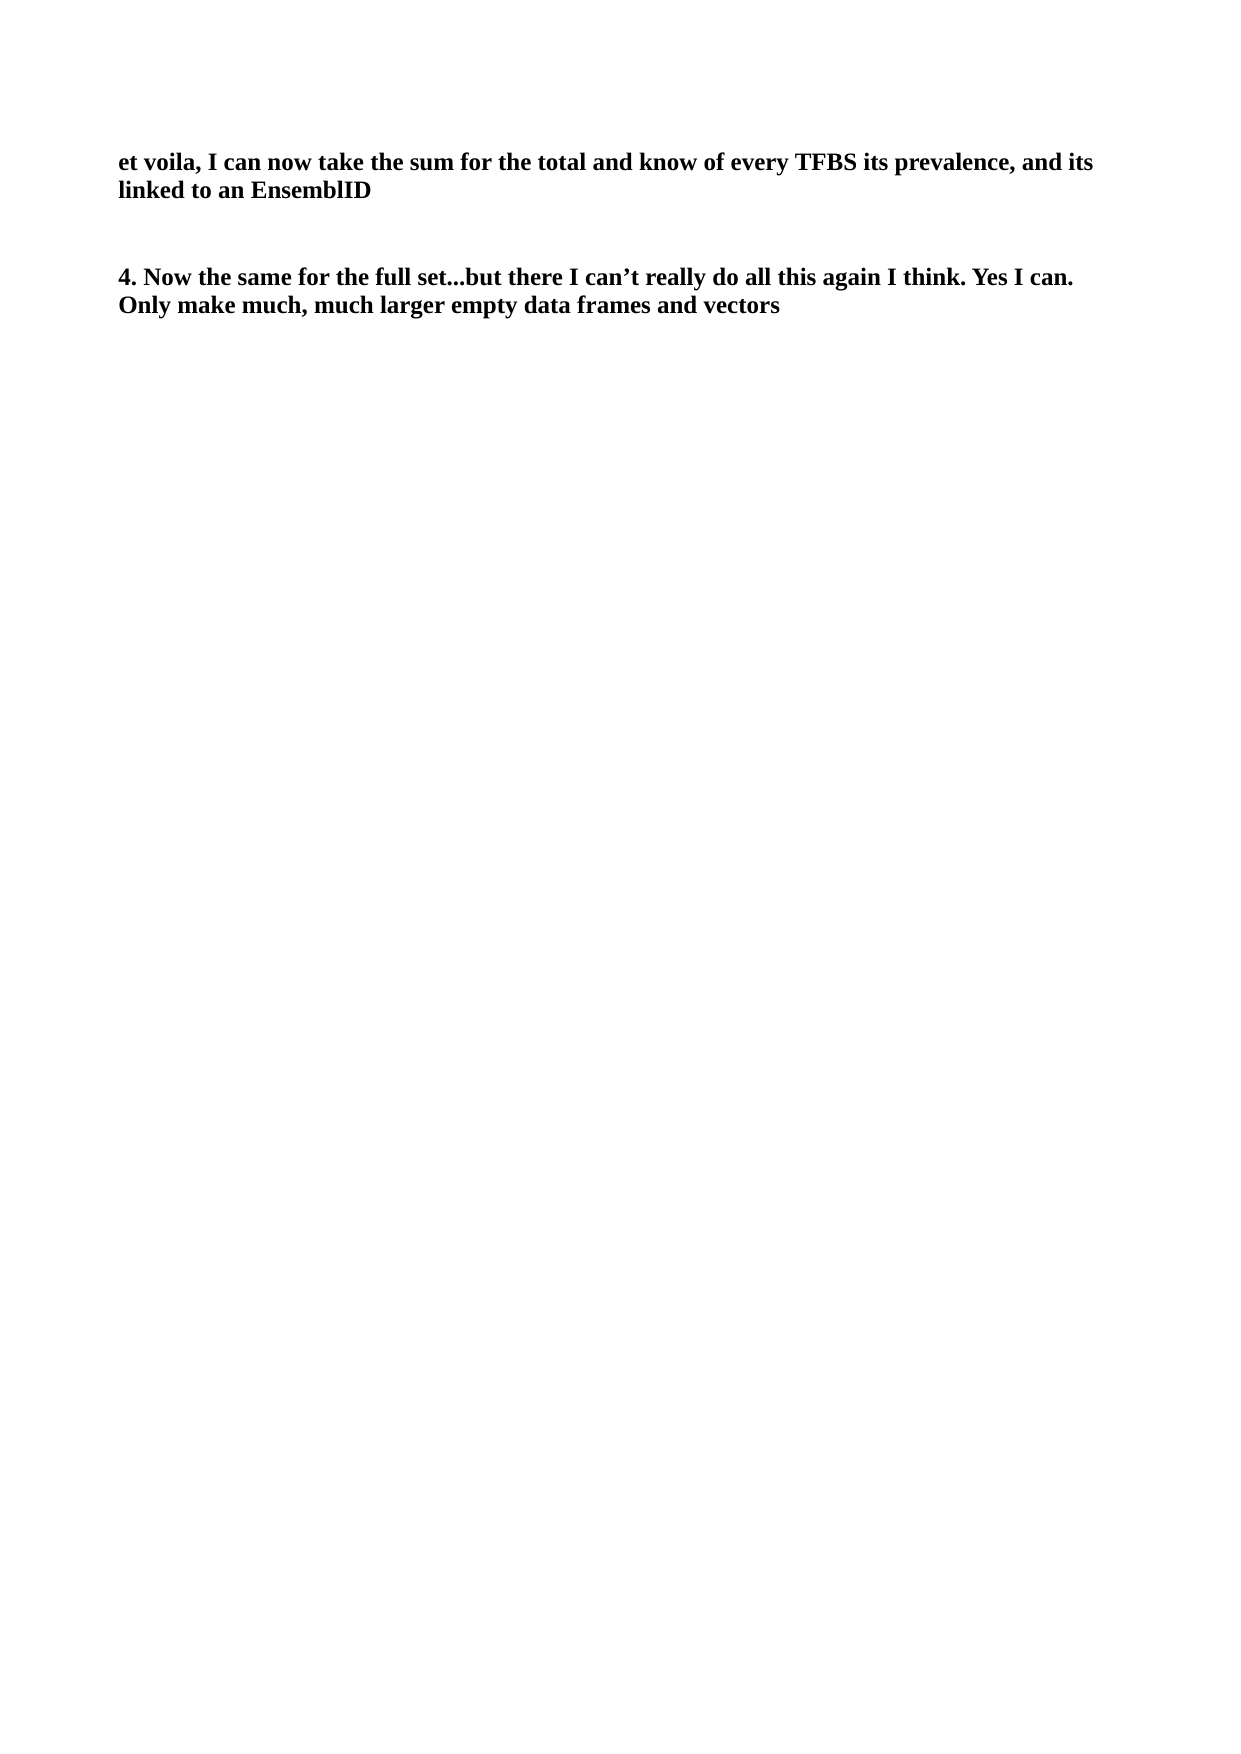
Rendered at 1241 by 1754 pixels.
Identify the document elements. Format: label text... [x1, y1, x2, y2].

text et voila, I can now take the sum for the total and know of every TFBS its prevalence, and its linked to an EnsemblID [118, 147, 1122, 204]
text 4. Now the same for the full set...but there I can’t really do all this again I think. Yes I can. Only make much, much larger empty data frames and vectors [118, 262, 1122, 319]
